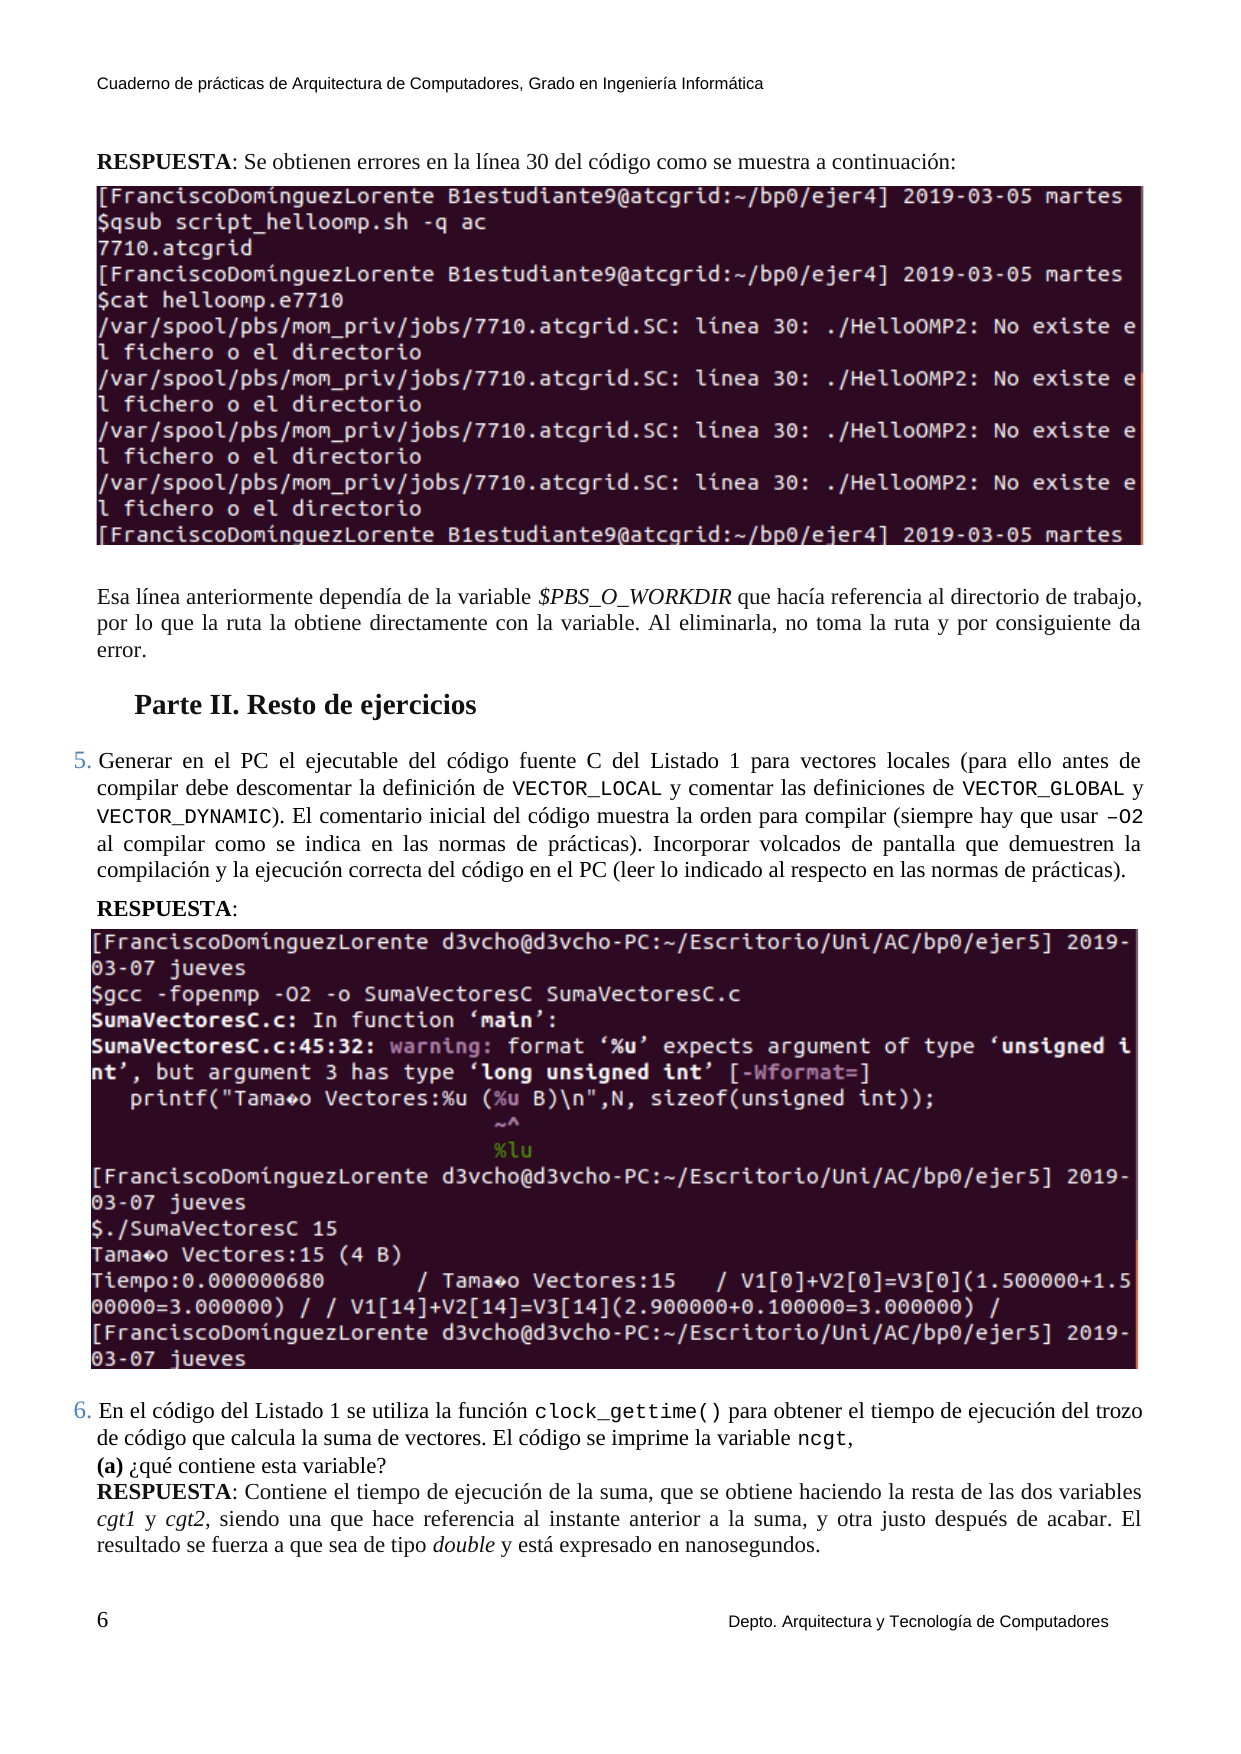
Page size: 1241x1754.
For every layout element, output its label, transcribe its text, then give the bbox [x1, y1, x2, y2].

picture [96, 186, 1144, 545]
list Esa línea anteriormente dependía de la variable $PBS_O_WORKDIR que hacía referencia al directorio de trabajo, por lo que la ruta la obtiene directamente con la variable. Al eliminarla, no toma la ruta y por consiguiente da error. [97, 583, 1143, 662]
list RESPUESTA: Se obtienen errores en la línea 30 del código como se muestra a continuación: [97, 148, 1143, 174]
list RESPUESTA: Contiene el tiempo de ejecución de la suma, que se obtiene haciendo la resta de las dos variables cgt1 y cgt2, siendo una que hace referencia al instante anterior a la suma, y otra justo después de acabar. El resultado se fuerza a que sea de tipo double y está expresado en nanosegundos. [67, 1478, 1143, 1557]
list Generar en el PC el ejecutable del código fuente C del Listado 1 para vectores locales (para ello antes de compilar debe descomentar la definición de VECTOR_LOCAL y comentar las definiciones de VECTOR_GLOBAL y VECTOR_DYNAMIC). El comentario inicial del código muestra la orden para compilar (siempre hay que usar –O2 al compilar como se indica en las normas de prácticas). Incorporar volcados de pantalla que demuestren la compilación y la ejecución correcta del código en el PC (leer lo indicado al respecto en las normas de prácticas). [67, 746, 1143, 882]
list En el código del Listado 1 se utiliza la función clock_gettime() para obtener el tiempo de ejecución del trozo de código que calcula la suma de vectores. El código se imprime la variable ncgt, [67, 1395, 1143, 1452]
list RESPUESTA: [97, 895, 1143, 921]
picture [91, 929, 1139, 1369]
list (a) ¿qué contiene esta variable? [67, 1452, 1143, 1478]
subtitle Parte II. Resto de ejercicios [97, 687, 1143, 721]
